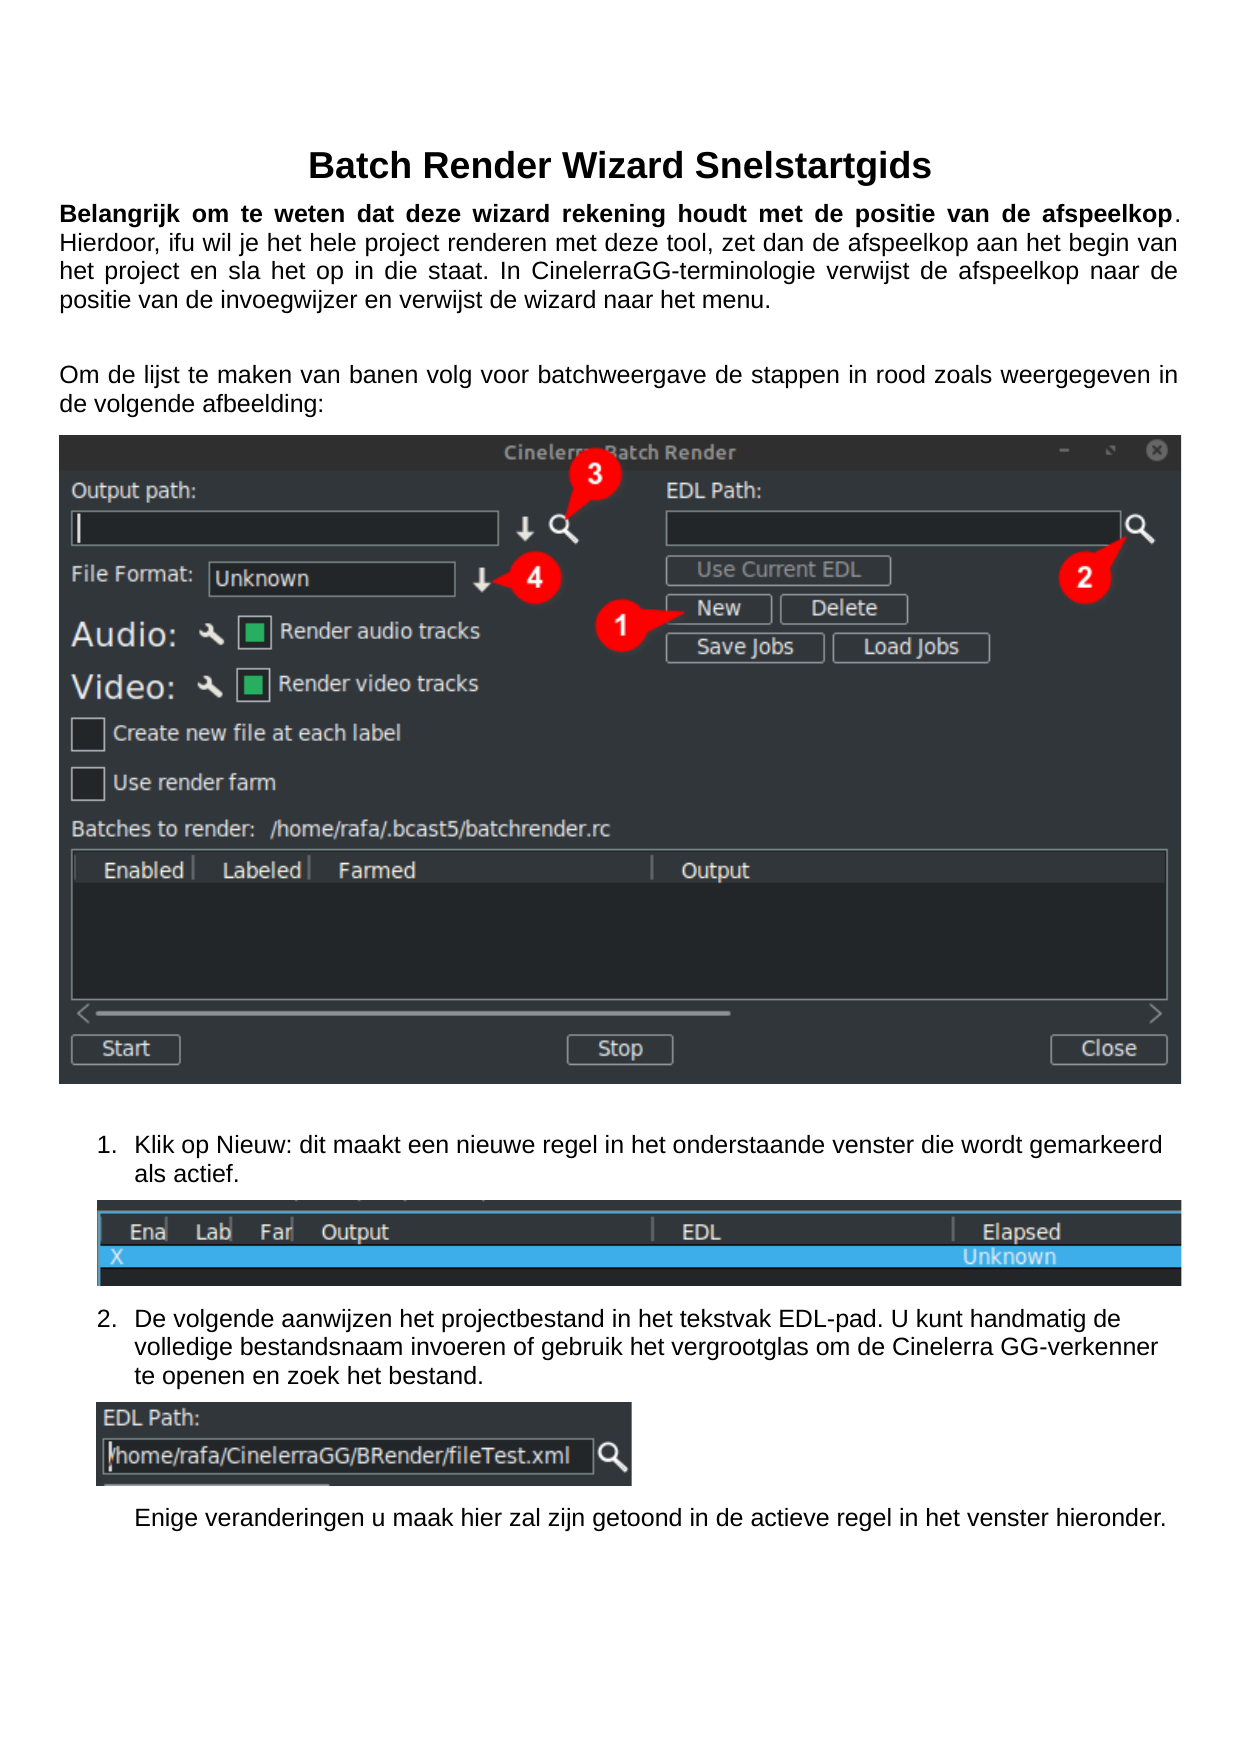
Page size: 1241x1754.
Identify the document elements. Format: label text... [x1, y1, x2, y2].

subtitle Batch Render Wizard Snelstartgids [59, 143, 1181, 186]
picture [97, 1200, 1182, 1286]
list Enige veranderingen u maak hier zal zijn getoond in de actieve regel in het venster hieronder. [97, 1408, 1181, 1532]
text Om de lijst te maken van banen volg voor batchweergave de stappen in rood zoals weergegeven in de volgende afbeelding: [59, 360, 1181, 418]
text Belangrijk om te weten dat deze wizard rekening houdt met de positie van de afspeelkop. Hierdoor, ifu wil je het hele project renderen met deze tool, zet dan de afspeelkop aan het begin van het project en sla het op in die staat. In CinelerraGG-terminologie verwijst de afspeelkop naar de positie van de invoegwijzer en verwijst de wizard naar het menu. [59, 199, 1181, 314]
picture [59, 435, 1182, 1084]
list De volgende aanwijzen het projectbestand in het tekstvak EDL-pad. U kunt handmatig de volledige bestandsnaam invoeren of gebruik het vergrootglas om de Cinelerra GG-verkenner te openen en zoek het bestand. [97, 1286, 1181, 1390]
picture [96, 1402, 632, 1486]
list Klik op Nieuw: dit maakt een nieuwe regel in het onderstaande venster die wordt gemarkeerd als actief. [97, 1130, 1181, 1188]
